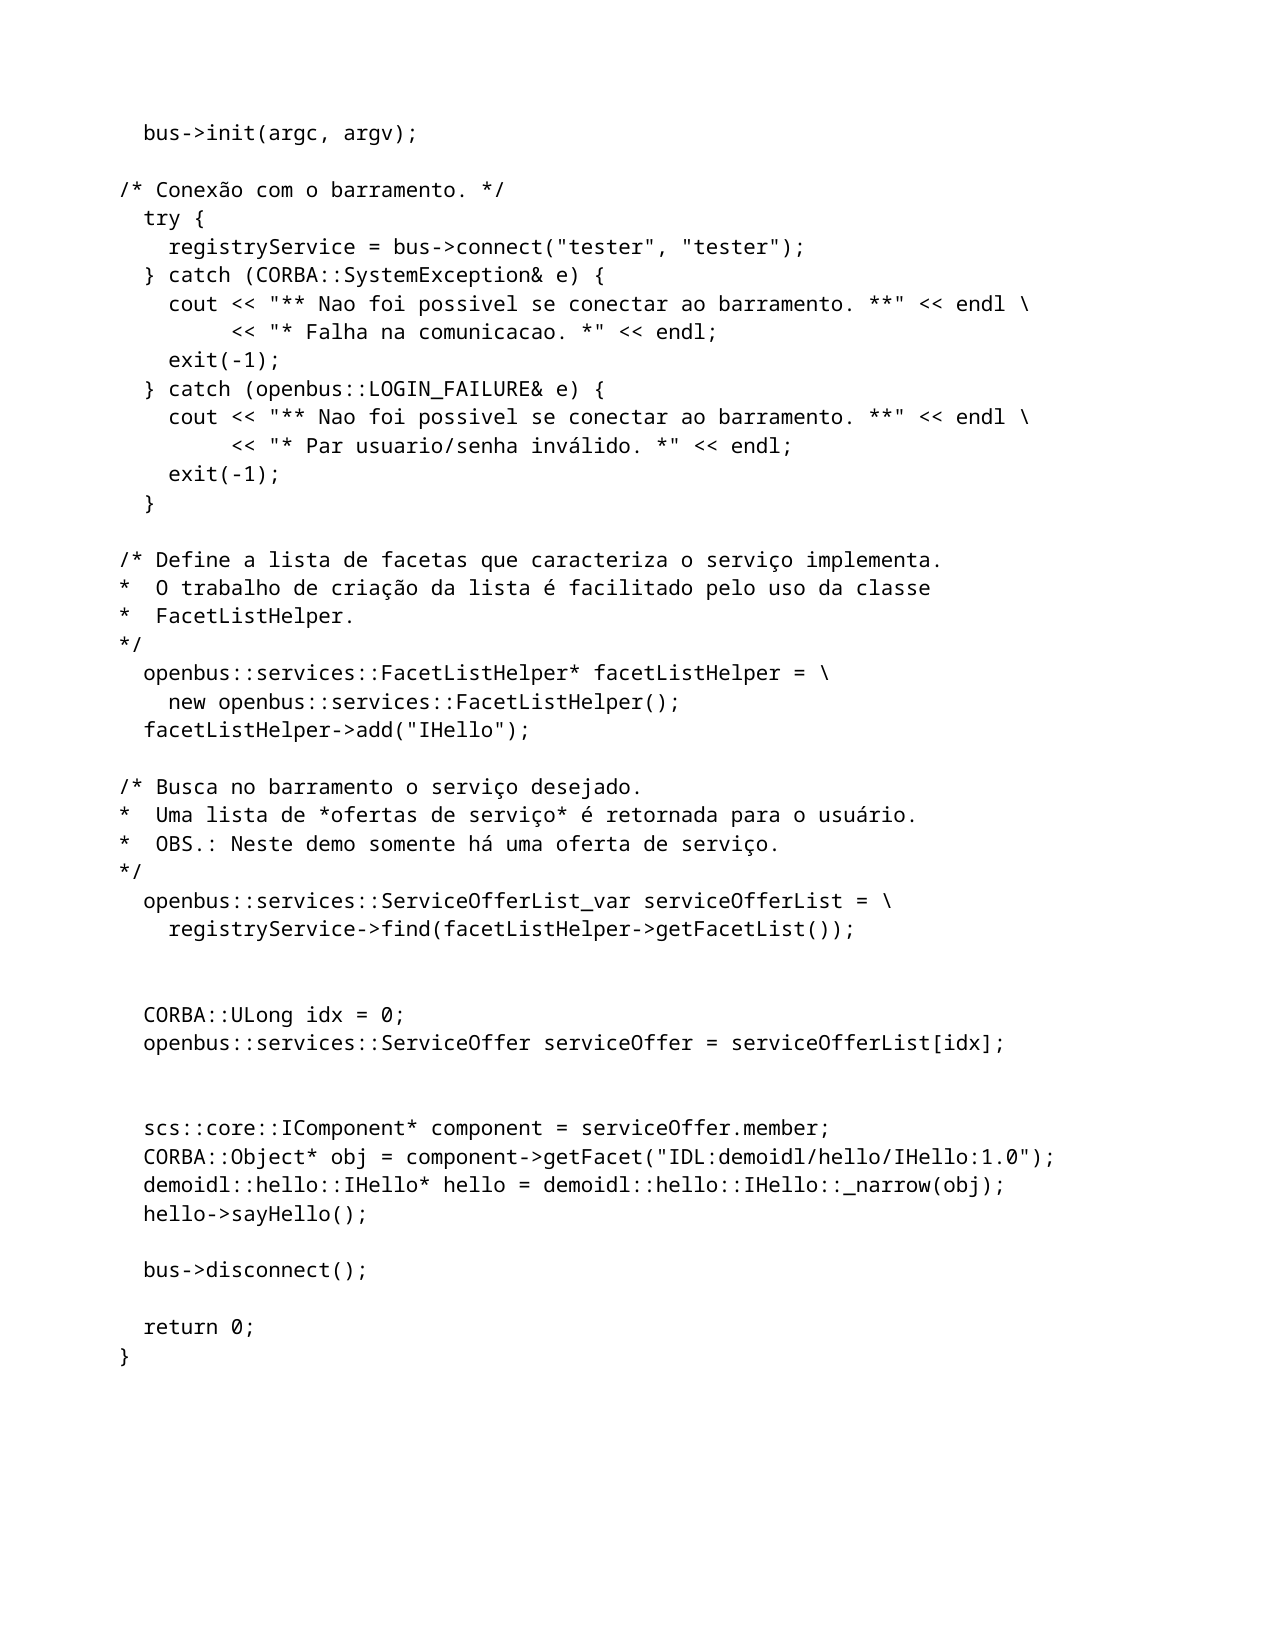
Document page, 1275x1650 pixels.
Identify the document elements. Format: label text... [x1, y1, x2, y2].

text * Uma lista de *ofertas de serviço* é retornada para o usuário. [118, 801, 1157, 829]
text /* Define a lista de facetas que caracteriza o serviço implementa. [118, 545, 1157, 573]
text * O trabalho de criação da lista é facilitado pelo uso da classe [118, 573, 1157, 602]
text cout << "** Nao foi possivel se conectar ao barramento. **" << endl \ [118, 289, 1157, 317]
text * OBS.: Neste demo somente há uma oferta de serviço. [118, 829, 1157, 857]
text } [118, 488, 1157, 516]
text hello->sayHello(); [118, 1199, 1157, 1227]
text exit(-1); [118, 459, 1157, 488]
text cout << "** Nao foi possivel se conectar ao barramento. **" << endl \ [118, 402, 1157, 431]
text CORBA::Object* obj = component->getFacet("IDL:demoidl/hello/IHello:1.0"); [118, 1142, 1157, 1170]
text openbus::services::ServiceOffer serviceOffer = serviceOfferList[idx]; [118, 1028, 1157, 1057]
text CORBA::ULong idx = 0; [118, 1000, 1157, 1028]
text demoidl::hello::IHello* hello = demoidl::hello::IHello::_narrow(obj); [118, 1170, 1157, 1199]
text exit(-1); [118, 346, 1157, 374]
text openbus::services::ServiceOfferList_var serviceOfferList = \ [118, 886, 1157, 914]
text openbus::services::FacetListHelper* facetListHelper = \ [118, 658, 1157, 687]
text * FacetListHelper. [118, 602, 1157, 630]
text */ [118, 857, 1157, 886]
text scs::core::IComponent* component = serviceOffer.member; [118, 1113, 1157, 1142]
text << "* Par usuario/senha inválido. *" << endl; [118, 431, 1157, 459]
text try { [118, 203, 1157, 232]
text new openbus::services::FacetListHelper(); [118, 687, 1157, 715]
text registryService = bus->connect("tester", "tester"); [118, 232, 1157, 260]
text } [118, 1341, 1157, 1369]
text bus->disconnect(); [118, 1256, 1157, 1284]
text } catch (CORBA::SystemException& e) { [118, 260, 1157, 289]
text */ [118, 630, 1157, 658]
text } catch (openbus::LOGIN_FAILURE& e) { [118, 374, 1157, 402]
text bus->init(argc, argv); [118, 118, 1157, 147]
text facetListHelper->add("IHello"); [118, 715, 1157, 744]
text registryService->find(facetListHelper->getFacetList()); [118, 914, 1157, 943]
text return 0; [118, 1312, 1157, 1341]
text /* Busca no barramento o serviço desejado. [118, 772, 1157, 801]
text << "* Falha na comunicacao. *" << endl; [118, 317, 1157, 346]
text /* Conexão com o barramento. */ [118, 175, 1157, 203]
